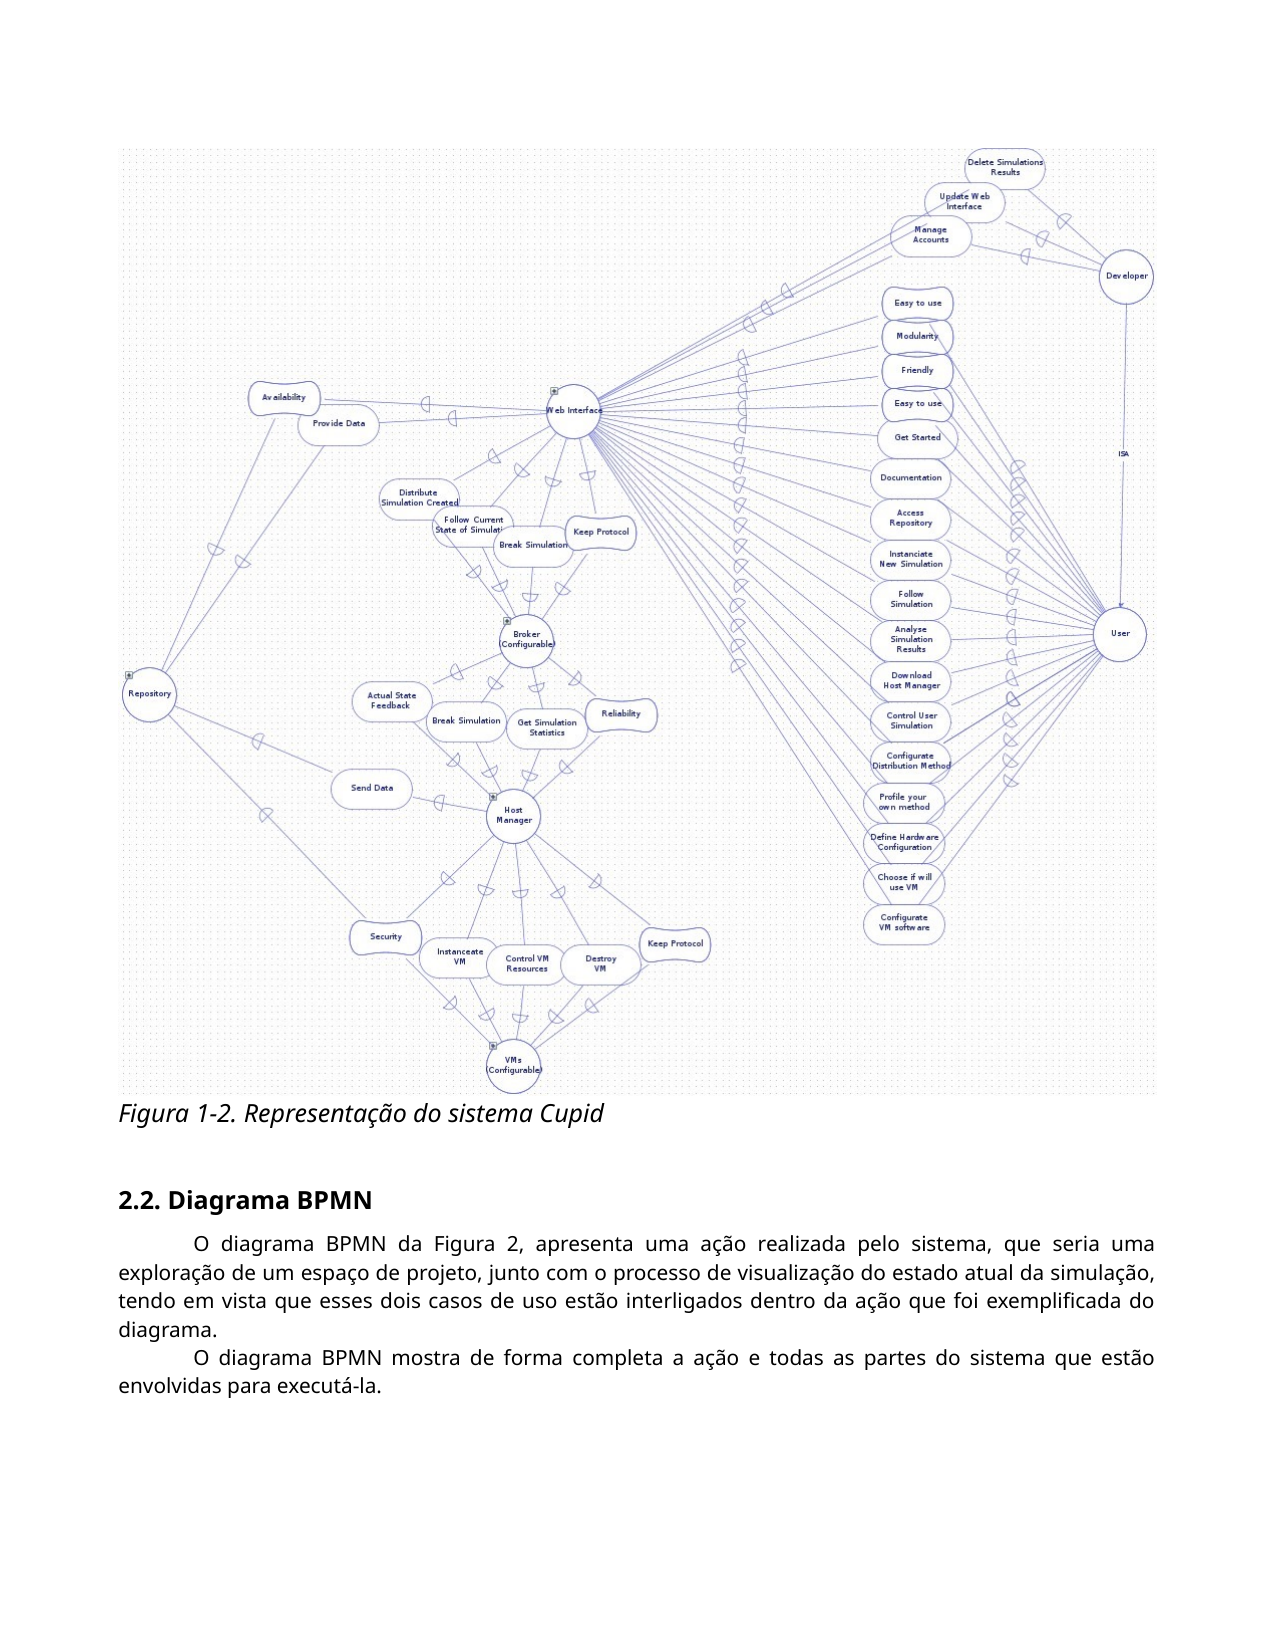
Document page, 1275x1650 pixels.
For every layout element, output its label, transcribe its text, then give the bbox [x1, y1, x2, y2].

text Figura 1-2. Representação do sistema Cupid [118, 1096, 1157, 1129]
title 2.2. Diagrama BPMN [118, 1183, 1157, 1217]
text O diagrama BPMN mostra de forma completa a ação e todas as partes do sistema que estão envolvidas para executá-la. [118, 1343, 1157, 1400]
picture [118, 148, 1157, 1096]
text O diagrama BPMN da Figura 2, apresenta uma ação realizada pelo sistema, que seria uma exploração de um espaço de projeto, junto com o processo de visualização do estado atual da simulação, tendo em vista que esses dois casos de uso estão interligados dentro da ação que foi exemplificada do diagrama. [118, 1229, 1157, 1343]
